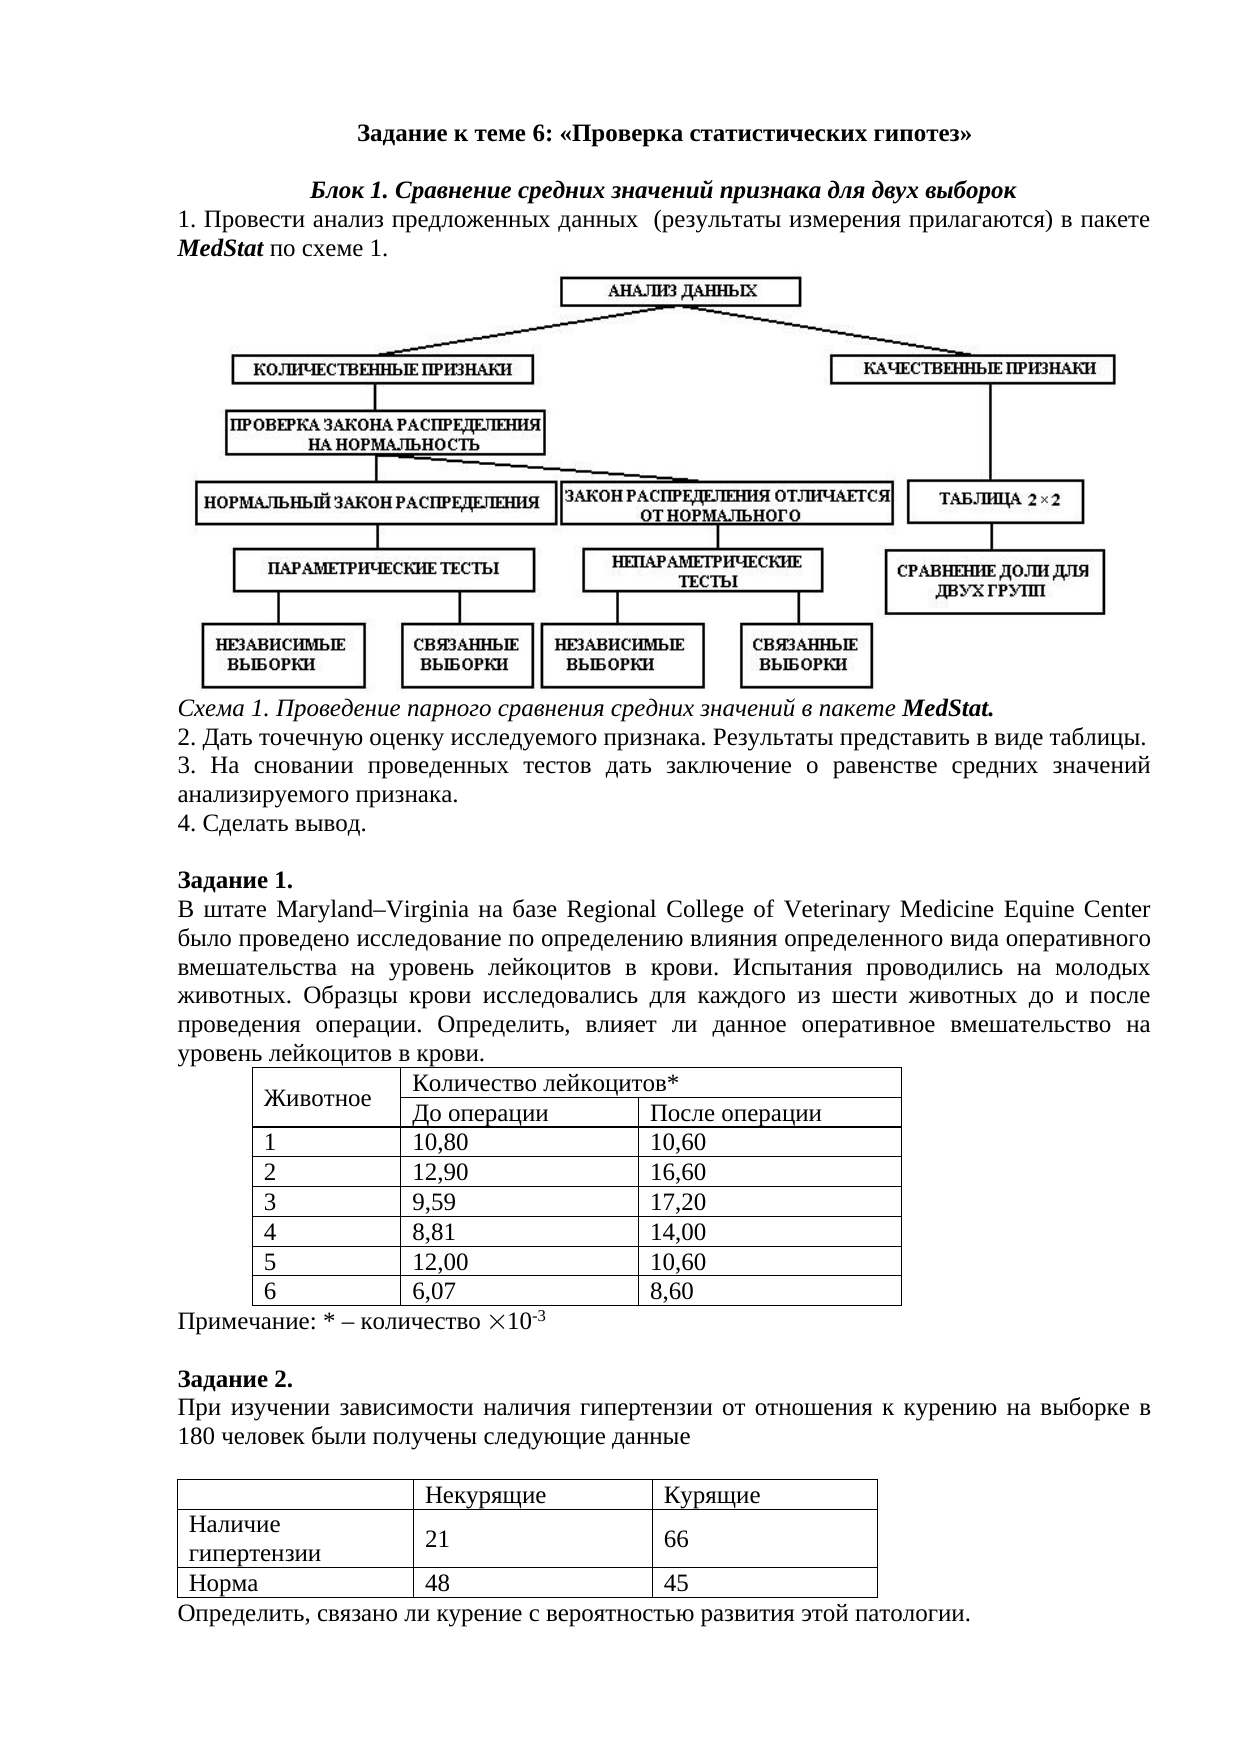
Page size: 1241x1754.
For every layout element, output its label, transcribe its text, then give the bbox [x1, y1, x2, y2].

table_cell 8,81 [401, 1217, 638, 1246]
table_cell После операции [639, 1098, 901, 1126]
table_cell 3 [253, 1187, 400, 1216]
text Задание 1. [177, 866, 1152, 894]
table_cell 2 [253, 1157, 400, 1186]
table_cell 12,00 [401, 1247, 638, 1275]
text Задание 2. [177, 1364, 1152, 1392]
table_cell 66 [653, 1510, 877, 1567]
table_cell 8,60 [639, 1276, 901, 1305]
table_cell Норма [178, 1568, 413, 1597]
text 3. На сновании проведенных тестов дать заключение о равенстве средних значений анализируемого признака. [177, 751, 1152, 808]
table_cell 48 [414, 1568, 652, 1597]
text Схема 1. Проведение парного сравнения средних значений в пакете MedStat. [177, 693, 1152, 722]
table_cell 5 [253, 1247, 400, 1275]
table_cell До операции [401, 1098, 638, 1126]
table_cell 10,80 [401, 1128, 638, 1156]
table_header [178, 1480, 413, 1508]
table_cell 10,60 [639, 1247, 901, 1275]
table_cell 21 [414, 1510, 652, 1567]
table_cell 17,20 [639, 1187, 901, 1216]
text Задание к теме 6: «Проверка статистических гипотез» [177, 118, 1152, 147]
text Блок 1. Сравнение средних значений признака для двух выборок [177, 176, 1152, 204]
text 2. Дать точечную оценку исследуемого признака. Результаты представить в виде таблицы. [177, 722, 1152, 751]
table_header Животное [253, 1068, 400, 1126]
table_header Курящие [653, 1480, 877, 1508]
text Определить, связано ли курение с вероятностью развития этой патологии. [177, 1598, 1152, 1627]
table_cell 45 [653, 1568, 877, 1597]
table_cell Наличие гипертензии [178, 1510, 413, 1567]
table_cell 16,60 [639, 1157, 901, 1186]
table_cell 4 [253, 1217, 400, 1246]
table_cell 14,00 [639, 1217, 901, 1246]
table_cell 9,59 [401, 1187, 638, 1216]
table_cell 6,07 [401, 1276, 638, 1305]
table_header Количество лейкоцитов* [401, 1068, 901, 1097]
text 1. Провести анализ предложенных данных (результаты измерения прилагаются) в пакете MedStat по схеме 1. [177, 204, 1152, 262]
table_cell 1 [253, 1128, 400, 1156]
text При изучении зависимости наличия гипертензии от отношения к курению на выборке в 180 человек были получены следующие данные [177, 1392, 1152, 1450]
text 4. Сделать вывод. [177, 808, 1152, 837]
table_header Некурящие [414, 1480, 652, 1508]
text Примечание: * – количество 10-3 [177, 1306, 1152, 1335]
table_cell 12,90 [401, 1157, 638, 1186]
table_cell 10,60 [639, 1128, 901, 1156]
table_cell 6 [253, 1276, 400, 1305]
text В штате Maryland–Virginia на базе Regional College of Veterinary Medicine Equine Center было проведено исследование по определению влияния определенного вида оперативного вмешательства на уровень лейкоцитов в крови. Испытания проводились на молодых животных. Образцы крови исследовались для каждого из шести животных до и после проведения операции. Определить, влияет ли данное оперативное вмешательство на уровень лейкоцитов в крови. [177, 894, 1152, 1067]
